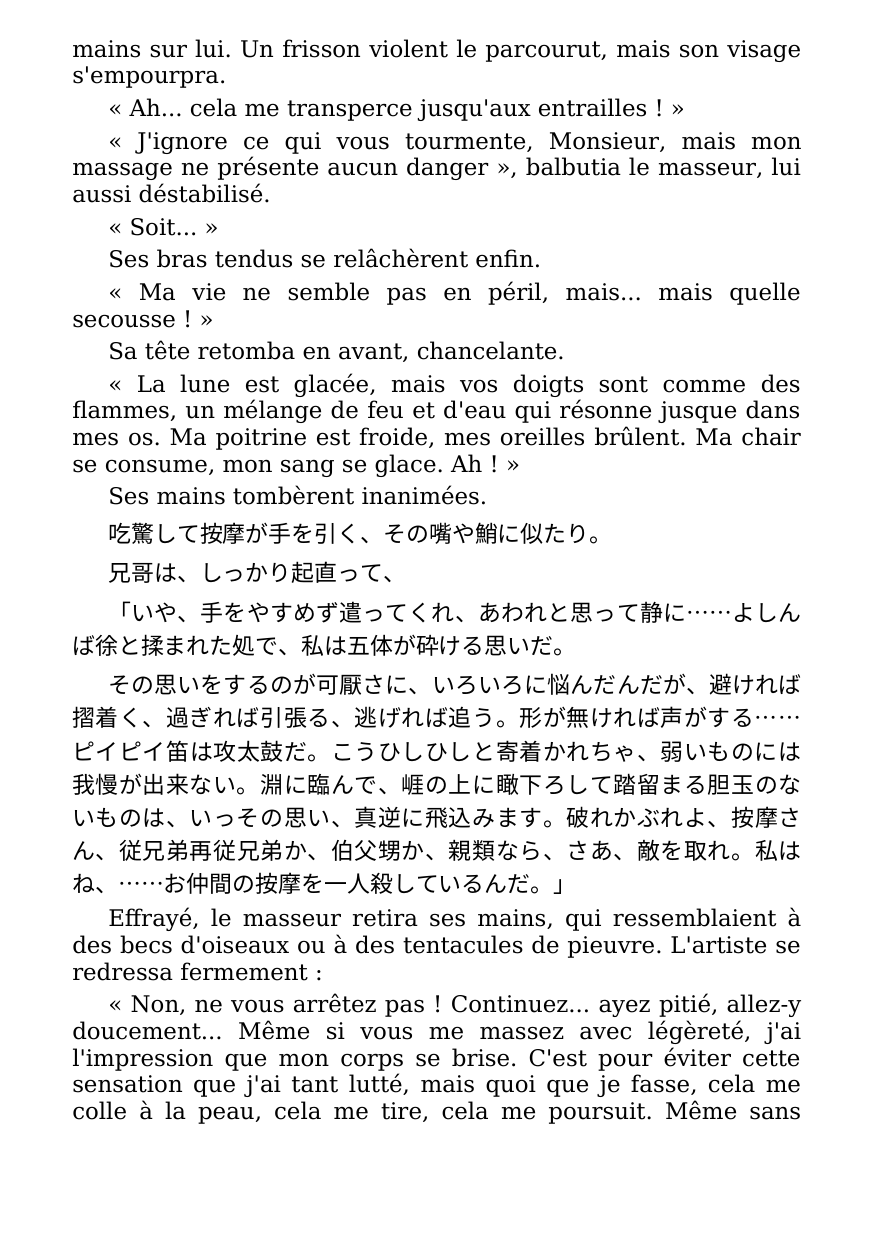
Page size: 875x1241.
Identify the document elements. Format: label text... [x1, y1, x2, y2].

text « Soit... » [72, 214, 802, 241]
text 吃驚して按摩が手を引く、その嘴や鮹に似たり。 [72, 516, 802, 549]
text « Non, ne vous arrêtez pas ! Continuez... ayez pitié, allez-y doucement... Même si vous me massez avec légèreté, j'ai l'impression que mon corps se brise. C'est pour éviter cette sensation que j'ai tant lutté, mais quoi que je fasse, cela me colle à la peau, cela me tire, cela me poursuit. Même sans [72, 991, 802, 1125]
text Effrayé, le masseur retira ses mains, qui ressemblaient à des becs d'oiseaux ou à des tentacules de pieuvre. L'artiste se redressa fermement : [72, 905, 802, 985]
text mains sur lui. Un frisson violent le parcourut, mais son visage s'empourpra. [72, 36, 802, 89]
text Ses bras tendus se relâchèrent enfin. [72, 246, 802, 273]
text Ses mains tombèrent inanimées. [72, 483, 802, 510]
text « J'ignore ce qui vous tourmente, Monsieur, mais mon massage ne présente aucun danger », balbutia le masseur, lui aussi déstabilisé. [72, 128, 802, 208]
text « Ma vie ne semble pas en péril, mais... mais quelle secousse ! » [72, 279, 802, 332]
text « La lune est glacée, mais vos doigts sont comme des flammes, un mélange de feu et d'eau qui résonne jusque dans mes os. Ma poitrine est froide, mes oreilles brûlent. Ma chair se consume, mon sang se glace. Ah ! » [72, 371, 802, 478]
text « Ah... cela me transperce jusqu'aux entrailles ! » [72, 95, 802, 122]
text その思いをするのが可厭さに、いろいろに悩んだんだが、避ければ摺着く、過ぎれば引張る、逃げれば追う。形が無ければ声がする……ピイピイ笛は攻太鼓だ。こうひしひしと寄着かれちゃ、弱いものには我慢が出来ない。淵に臨んで、崕の上に瞰下ろして踏留まる胆玉のないものは、いっその思い、真逆に飛込みます。破れかぶれよ、按摩さん、従兄弟再従兄弟か、伯父甥か、親類なら、さあ、敵を取れ。私はね、……お仲間の按摩を一人殺しているんだ。」 [72, 667, 802, 899]
text 兄哥は、しっかり起直って、 [72, 555, 802, 588]
text Sa tête retomba en avant, chancelante. [72, 338, 802, 365]
text 「いや、手をやすめず遣ってくれ、あわれと思って静に……よしんば徐と揉まれた処で、私は五体が砕ける思いだ。 [72, 594, 802, 661]
